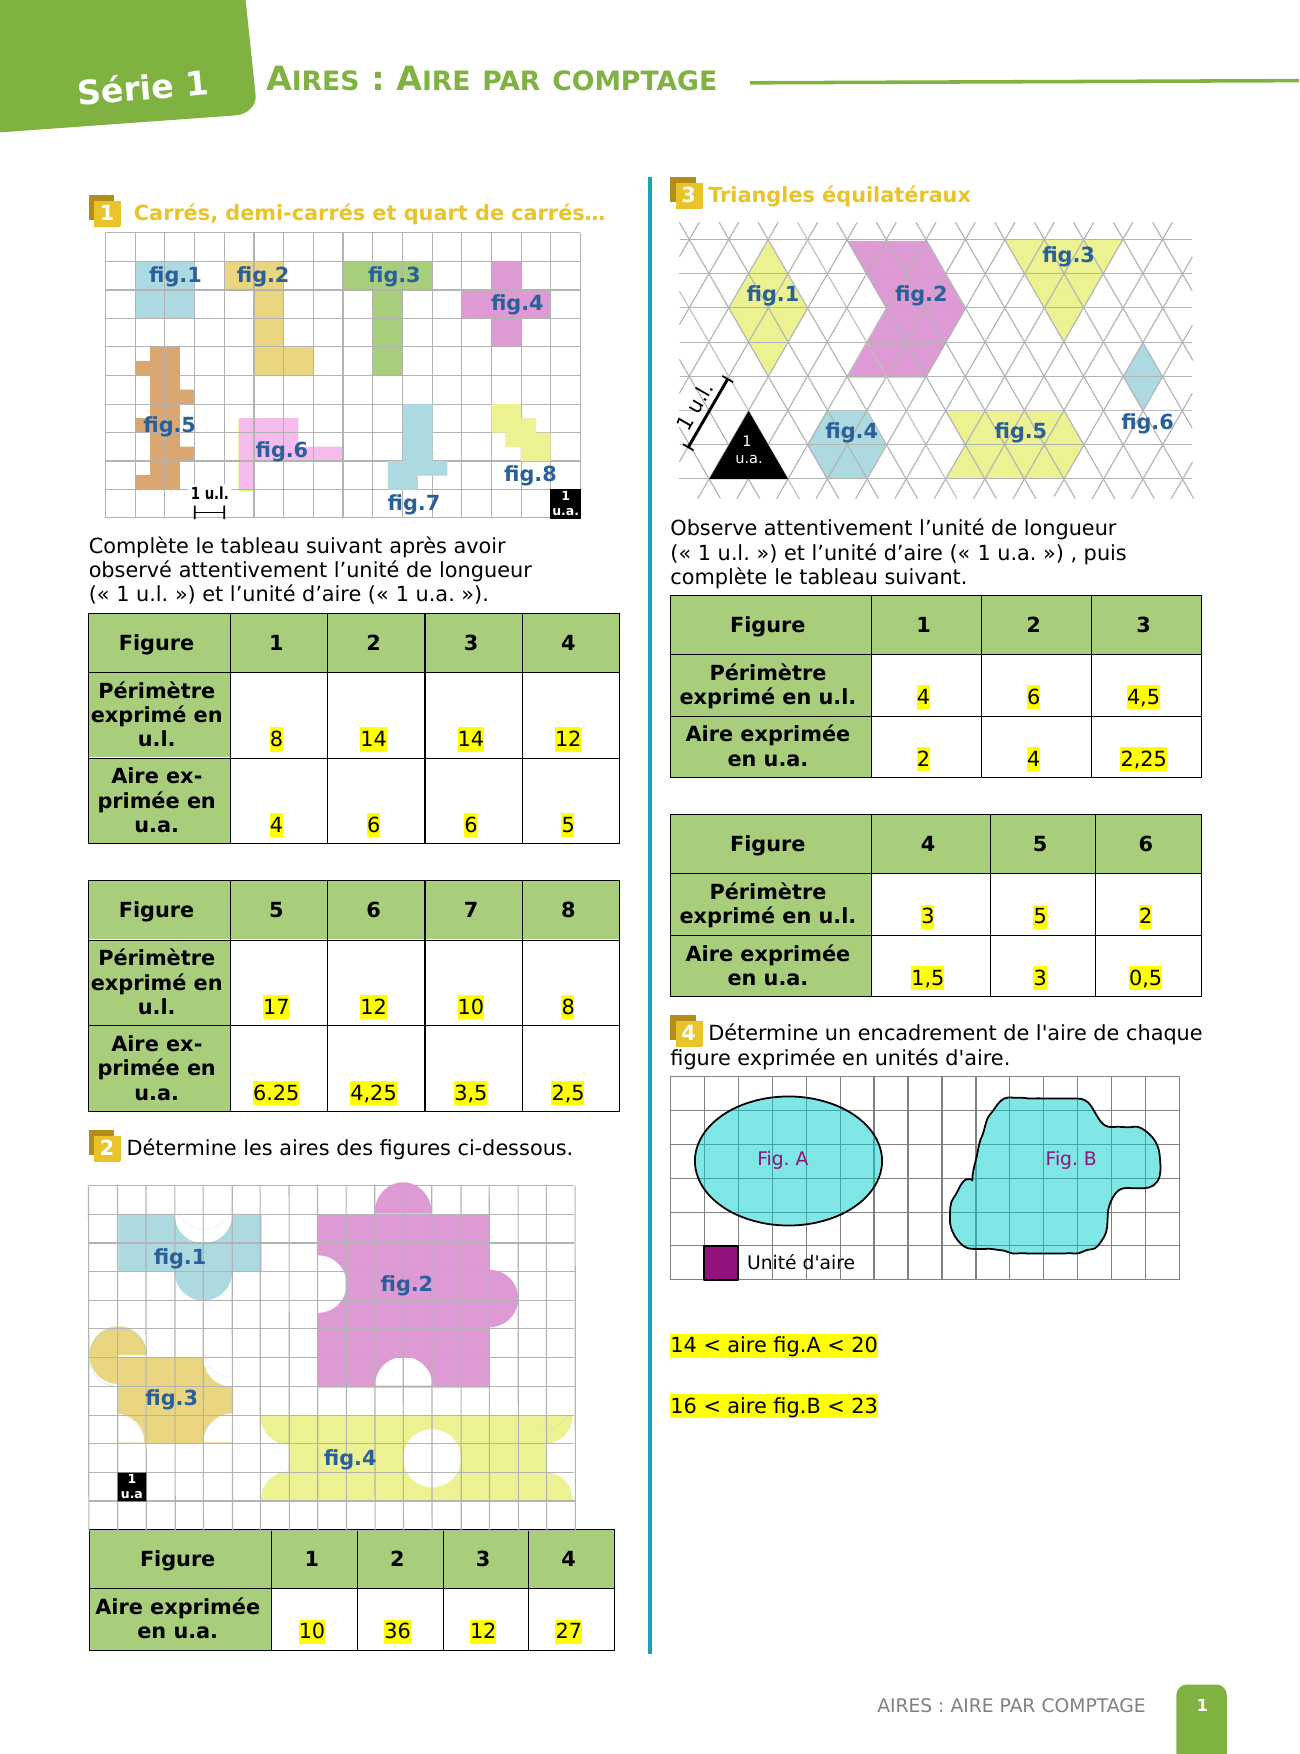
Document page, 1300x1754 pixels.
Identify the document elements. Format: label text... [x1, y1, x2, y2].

table_cell 6,25 [231, 1026, 327, 1111]
table_cell 17 [231, 941, 327, 1025]
table_cell 6 [328, 759, 424, 843]
subtitle Triangles équilatéraux [696, 177, 1211, 208]
table_cell 2 [1096, 874, 1201, 935]
table_cell 0,5 [1096, 936, 1201, 996]
table_header 3 [1092, 596, 1201, 654]
table_cell Aire ex­primée en u.a. [89, 759, 230, 843]
table_cell 27 [529, 1589, 614, 1650]
table_header 6 [328, 881, 424, 939]
table_cell 4,25 [328, 1026, 424, 1111]
table_cell 2 [872, 717, 981, 777]
table_cell 5 [991, 874, 1095, 935]
subtitle Complète le tableau suivant après avoir observé attentivement l’unité de longueur (« 1 u.l. ») et l’unité d’aire (« 1 u.a. »). [88, 534, 623, 607]
table_cell 12 [444, 1589, 528, 1650]
table_cell 1,5 [872, 936, 990, 996]
table_header Figure [671, 815, 871, 873]
table_cell 12 [328, 941, 424, 1025]
table_cell 2,25 [1092, 717, 1201, 777]
table_cell 8 [231, 673, 327, 757]
table_cell Aire expri­mée en u.a. [671, 717, 871, 777]
table_header 1 [872, 596, 981, 654]
table_header 4 [529, 1530, 614, 1588]
subtitle Détermine les aires des figures ci-dessous. [114, 1130, 629, 1161]
table_header 2 [982, 596, 1091, 654]
table_cell 3,5 [426, 1026, 522, 1111]
table_cell 6 [426, 759, 522, 843]
table_cell 3 [872, 874, 990, 935]
table_header 4 [523, 614, 619, 672]
table_header 3 [426, 614, 522, 672]
subtitle Détermine un encadrement de l'aire de chaque figure exprimée en unités d'aire. [670, 1015, 1211, 1070]
table_header 1 [231, 614, 327, 672]
table_cell Péri­mètre exprimé en u.l. [671, 655, 871, 716]
table_header 7 [426, 881, 522, 939]
table_cell Péri­mètre exprimé en u.l. [89, 941, 230, 1025]
table_cell 10 [272, 1589, 357, 1650]
table_cell 14 [426, 673, 522, 757]
table_header 2 [358, 1531, 443, 1588]
table_header 5 [991, 815, 1095, 873]
table_cell 6 [982, 655, 1091, 716]
table_header 4 [872, 815, 990, 873]
table_header Figure [90, 1531, 271, 1588]
table_header 5 [231, 881, 327, 939]
table_cell 4 [872, 655, 981, 716]
table_cell 5 [523, 759, 619, 843]
table_cell 10 [426, 941, 522, 1025]
subtitle 14 < aire fig.A < 20 [670, 1333, 1205, 1358]
table_header 3 [444, 1531, 528, 1588]
table_cell 12 [523, 673, 619, 757]
table_cell Aire expri­mée en u.a. [90, 1589, 271, 1650]
subtitle 16 < aire fig.B < 23 [878, 1394, 1205, 1418]
table_cell 14 [328, 673, 424, 757]
table_header Figure [89, 614, 230, 672]
table_cell Péri­mètre exprimé en u.l. [89, 673, 230, 757]
table_header 6 [1096, 815, 1201, 873]
subtitle Observe attentivement l’unité de longueur (« 1 u.l. ») et l’unité d’aire (« 1 u.a. ») , puis complète le tableau suivant. [670, 516, 1205, 589]
table_cell 4,5 [1092, 655, 1201, 716]
table_cell 36 [358, 1589, 443, 1650]
table_cell 3 [991, 936, 1095, 996]
table_header Figure [671, 596, 871, 654]
table_cell 4 [231, 759, 327, 843]
table_cell 2,5 [523, 1026, 619, 1111]
table_cell 8 [523, 941, 619, 1025]
subtitle Carrés, demi-carrés et quart de carrés… [114, 195, 629, 226]
table_header 8 [523, 881, 619, 939]
table_header 2 [328, 614, 424, 672]
table_cell Aire expri­mée en u.a. [671, 936, 871, 996]
table_cell Péri­mètre exprimé en u.l. [671, 874, 871, 935]
table_cell 4 [982, 717, 1091, 777]
table_header Figure [89, 881, 230, 939]
table_cell Aire ex­primée en u.a. [89, 1026, 230, 1111]
table_header 1 [272, 1531, 357, 1588]
